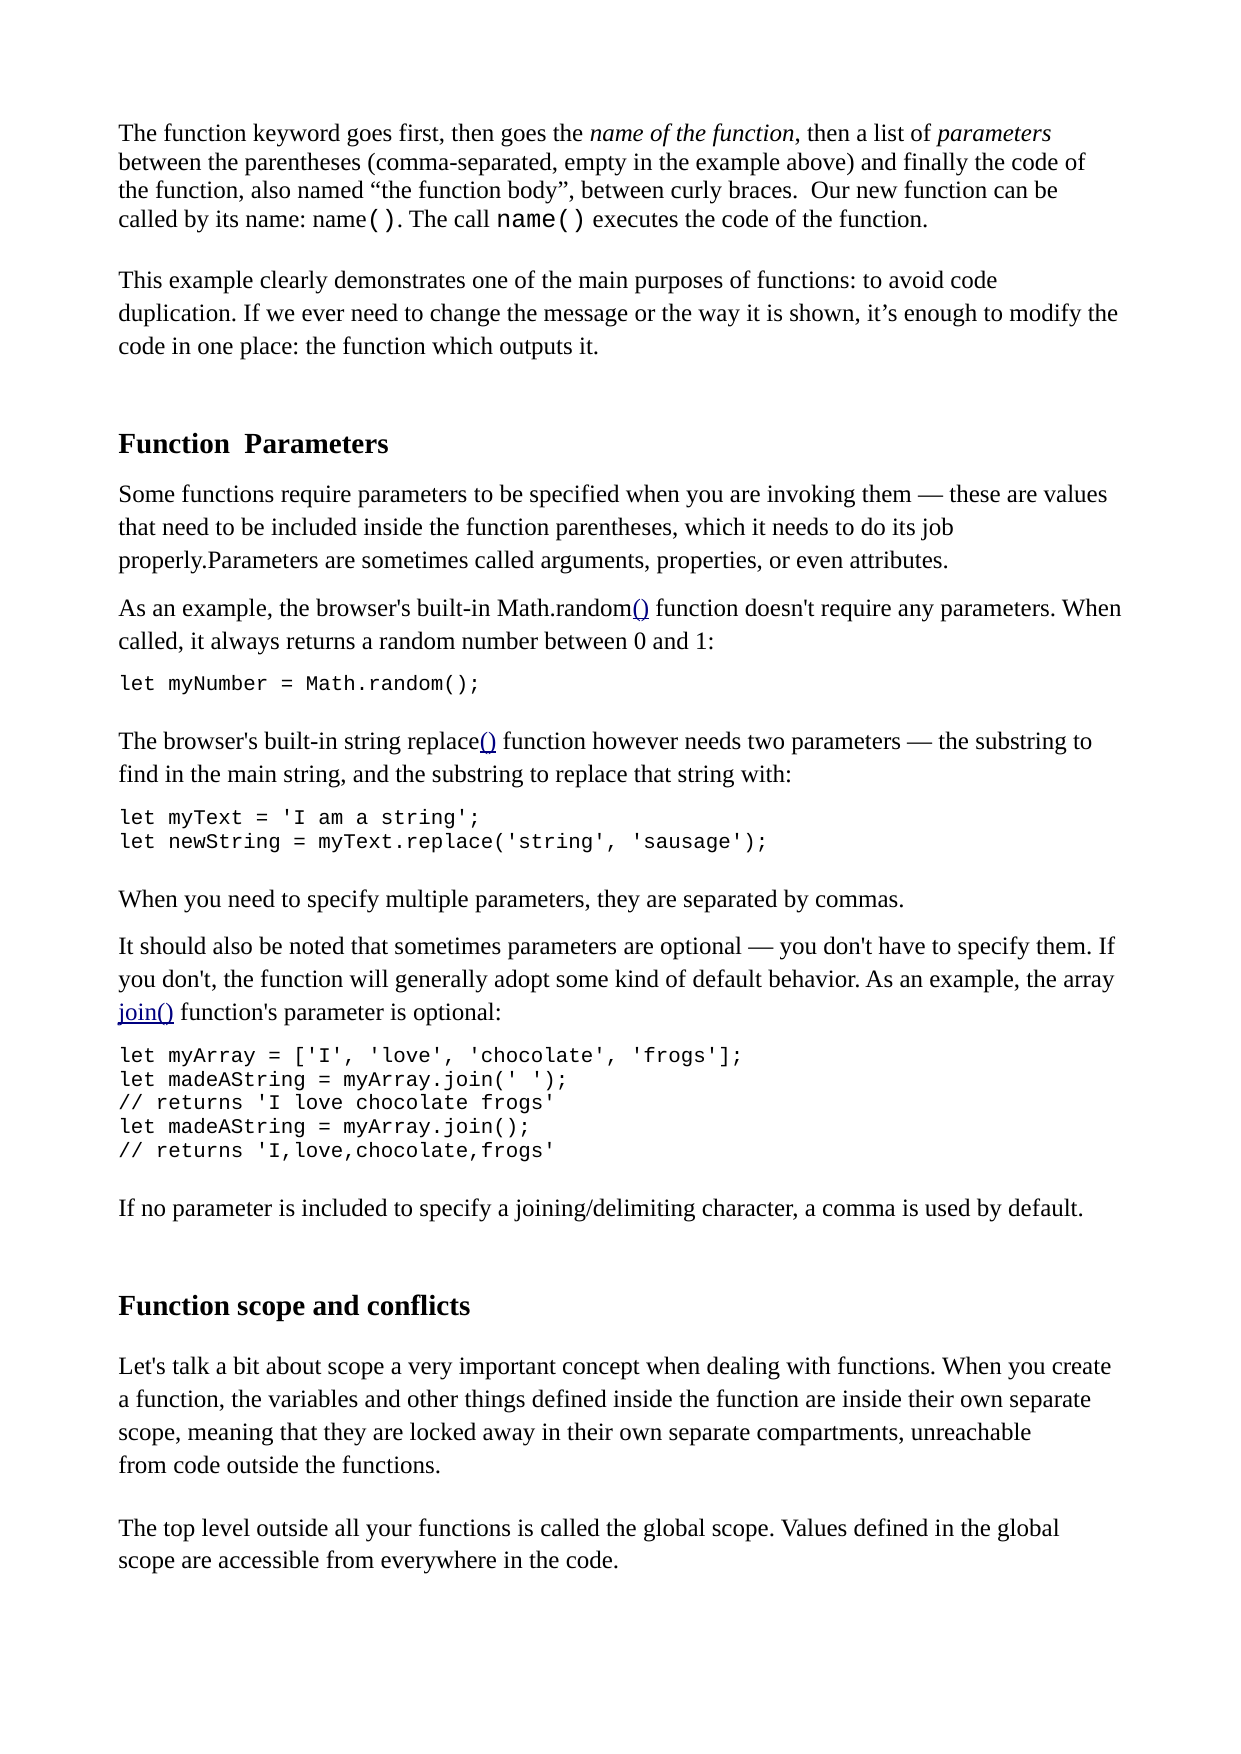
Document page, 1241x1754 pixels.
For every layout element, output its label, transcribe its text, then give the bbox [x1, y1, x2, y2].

text This example clearly demonstrates one of the main purposes of functions: to avoid code duplication. If we ever need to change the message or the way it is shown, it’s enough to modify the code in one place: the function which outputs it. [118, 265, 1122, 359]
text The function keyword goes first, then goes the name of the function, then a list of parameters between the parentheses (comma-separated, empty in the example above) and finally the code of the function, also named “the function body”, between curly braces. Our new function can be called by its name: name(). The call name() executes the code of the function. [118, 118, 1122, 235]
text let madeAString = myArray.join(' '); [118, 1069, 1122, 1092]
text // returns 'I love chocolate frogs' [118, 1092, 1122, 1116]
text Let's talk a bit about scope a very important concept when dealing with functions. When you create a function, the variables and other things defined inside the function are inside their own separate scope, meaning that they are locked away in their own separate compartments, unreachable from code outside the functions. [118, 1351, 1122, 1479]
text Some functions require parameters to be specified when you are invoking them — these are values that need to be included inside the function parentheses, which it needs to do its job properly.Parameters are sometimes called arguments, properties, or even attributes. [118, 479, 1122, 574]
text It should also be noted that sometimes parameters are optional — you don't have to specify them. If you don't, the function will generally adopt some kind of default behavior. As an example, the array join() function's parameter is optional: [118, 931, 1122, 1026]
text let newString = myText.replace('string', 'sausage'); [118, 831, 1122, 854]
text If no parameter is included to specify a joining/delimiting character, a comma is used by default. [118, 1193, 1122, 1222]
text The top level outside all your functions is called the global scope. Values defined in the global scope are accessible from everywhere in the code. [118, 1513, 1122, 1574]
text Function scope and conflicts [118, 1288, 1122, 1322]
text When you need to specify multiple parameters, they are separated by commas. [118, 884, 1122, 913]
text let myArray = ['I', 'love', 'chocolate', 'frogs']; [118, 1045, 1122, 1069]
text let myNumber = Math.random(); [118, 673, 1122, 697]
text The browser's built-in string replace() function however needs two parameters — the substring to find in the main string, and the substring to replace that string with: [118, 726, 1122, 788]
text let madeAString = myArray.join(); [118, 1116, 1122, 1140]
text // returns 'I,love,chocolate,frogs' [118, 1140, 1122, 1163]
text Function Parameters [118, 426, 1122, 459]
text let myText = 'I am a string'; [118, 807, 1122, 831]
text As an example, the browser's built-in Math.random() function doesn't require any parameters. When called, it always returns a random number between 0 and 1: [118, 593, 1122, 654]
